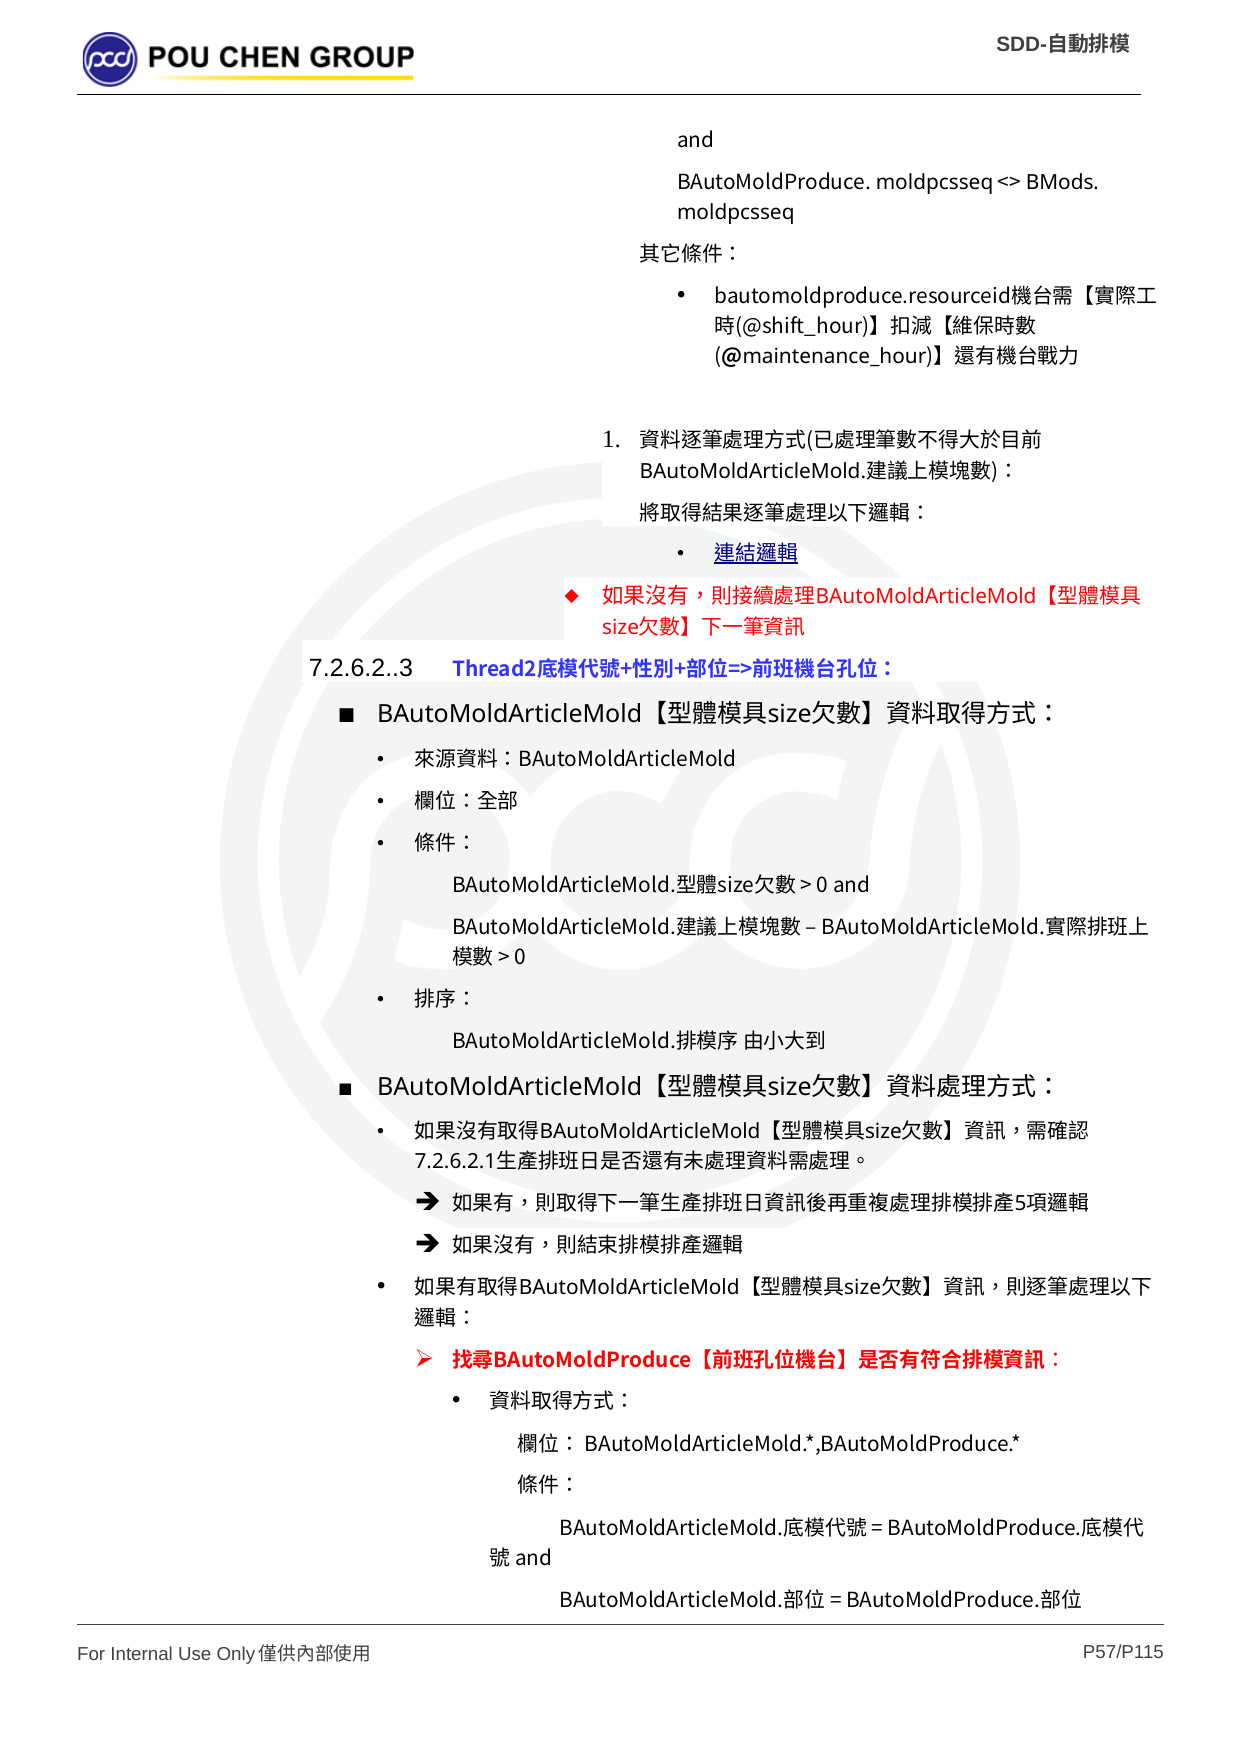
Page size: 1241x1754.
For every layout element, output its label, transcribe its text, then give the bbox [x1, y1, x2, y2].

list 排序： [377, 982, 1163, 1012]
list 其它條件： [602, 237, 1163, 267]
list BAutoMoldArticleMold【型體模具size欠數】資料處理方式： [339, 1066, 1163, 1102]
list 如果沒有取得BAutoMoldArticleMold【型體模具size欠數】資訊，需確認7.2.6.2.1生產排班日是否還有未處理資料需處理。 [377, 1114, 1163, 1175]
list 欄位：全部 [377, 784, 1163, 814]
list 資料逐筆處理方式(已處理筆數不得大於目前BAutoMoldArticleMold.建議上模塊數)： [602, 424, 1163, 484]
list BAutoMoldArticleMold.建議上模塊數 – BAutoMoldArticleMold.實際排班上模數 > 0 [414, 910, 1163, 970]
list 如果有，則取得下一筆生產排班日資訊後再重複處理排模排產5項邏輯 [414, 1186, 1163, 1217]
list 資料取得方式： [452, 1385, 1163, 1415]
list BAutoMoldProduce. moldpcsseq <> BMods.moldpcsseq [639, 165, 1163, 226]
list 如果沒有，則接續處理BAutoMoldArticleMold【型體模具size欠數】下一筆資訊 [564, 578, 1163, 640]
list BAutoMoldArticleMold.底模代號 = BAutoMoldProduce.底模代號 and [452, 1511, 1163, 1571]
picture [220, 462, 1021, 1263]
list 條件： [377, 826, 1163, 856]
list 如果沒有，則結束排模排產邏輯 [414, 1228, 1163, 1259]
list BAutoMoldArticleMold.排模序 由小大到 [414, 1024, 1163, 1054]
list 條件： [452, 1469, 1163, 1499]
list 找尋BAutoMoldProduce【前班孔位機台】是否有符合排模資訊： [414, 1343, 1163, 1373]
list 欄位： BAutoMoldArticleMold.*,BAutoMoldProduce.* [452, 1427, 1163, 1457]
list 連結邏輯 [677, 538, 1163, 566]
list and [639, 123, 1163, 153]
list 來源資料：BAutoMoldArticleMold [377, 742, 1163, 772]
list 如果有取得BAutoMoldArticleMold【型體模具size欠數】資訊，則逐筆處理以下邏輯： [377, 1271, 1163, 1331]
list BAutoMoldArticleMold【型體模具size欠數】資料取得方式： [339, 694, 1163, 730]
list BAutoMoldArticleMold.型體size欠數 > 0 and [414, 868, 1163, 898]
picture [82, 32, 414, 87]
list Thread2底模代號+性別+部位=>前班機台孔位： [302, 652, 1163, 682]
list bautomoldproduce.resourceid機台需【實際工時(@shift_hour)】扣減【維保時數(@maintenance_hour)】還有機台戰力 [677, 279, 1163, 370]
list BAutoMoldArticleMold.部位 = BAutoMoldProduce.部位 [452, 1583, 1163, 1613]
list 將取得結果逐筆處理以下邏輯： [602, 496, 1163, 526]
